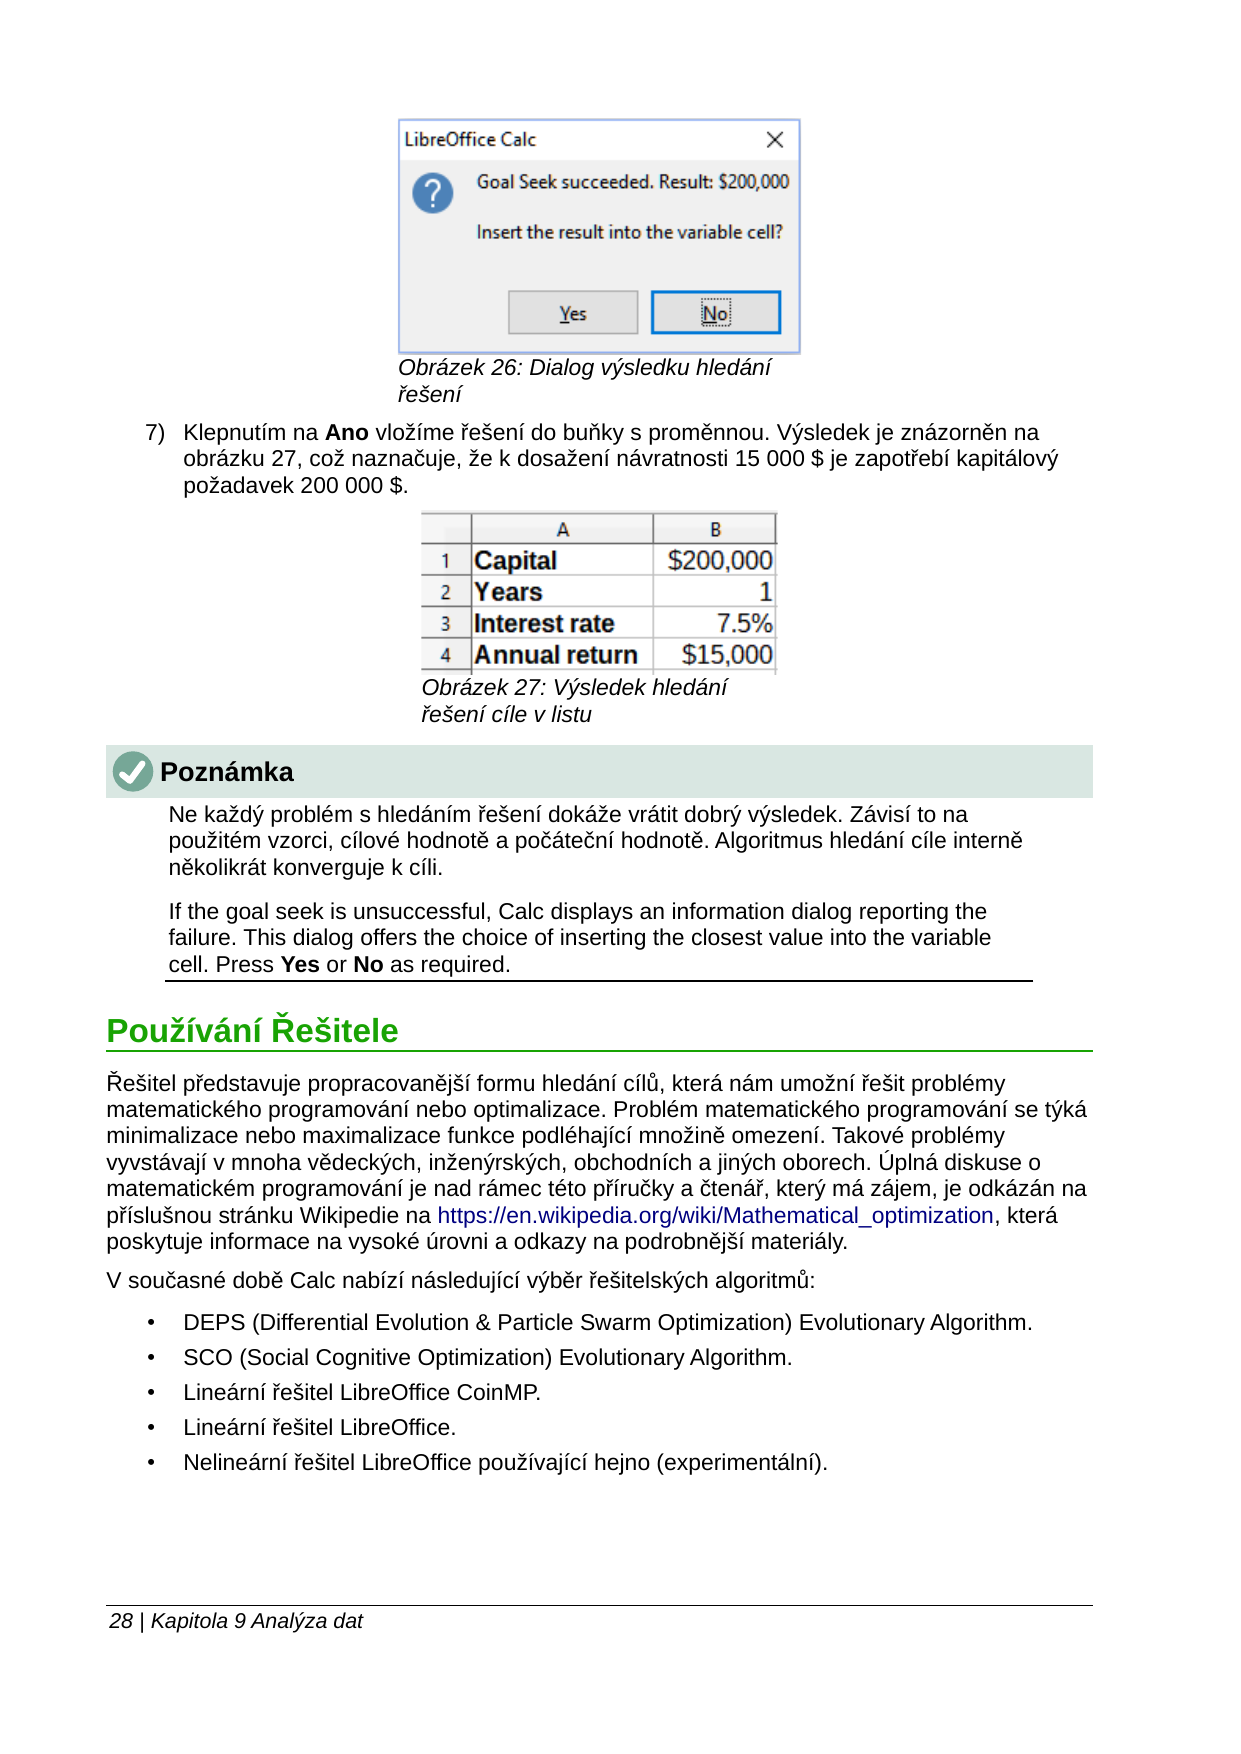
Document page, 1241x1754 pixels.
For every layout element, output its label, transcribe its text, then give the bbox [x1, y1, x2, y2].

text Obrázek 26: Dialog výsledku hledání řešení [398, 355, 801, 407]
list DEPS (Differential Evolution & Particle Swarm Optimization) Evolutionary Algorithm. [144, 1306, 1093, 1335]
text Ne každý problém s hledáním řešení dokáže vrátit dobrý výsledek. Závisí to na použitém vzorci, cílové hodnotě a počáteční hodnotě. Algoritmus hledání cíle interně několikrát konverguje k cíli. [165, 798, 1033, 880]
text V současné době Calc nabízí následující výběr řešitelských algoritmů: [106, 1267, 1093, 1293]
subtitle Poznámka [106, 745, 1093, 798]
list Lineární řešitel LibreOffice CoinMP. [144, 1376, 1093, 1405]
text Obrázek 27: Výsledek hledání řešení cíle v listu [421, 675, 777, 727]
list Klepnutím na Ano vložíme řešení do buňky s proměnnou. Výsledek je znázorněn na obrázku 27, což naznačuje, že k dosažení návratnosti 15 000 $ je zapotřebí kapitálový požadavek 200 000 $. [165, 419, 1093, 498]
list Nelineární řešitel LibreOffice používající hejno (experimentální). [144, 1446, 1093, 1479]
picture [397, 118, 802, 355]
list Lineární řešitel LibreOffice. [144, 1411, 1093, 1441]
text Řešitel představuje propracovanější formu hledání cílů, která nám umožní řešit problémy matematického programování nebo optimalizace. Problém matematického programování se týká minimalizace nebo maximalizace funkce podléhající množině omezení. Takové problémy vyvstávají v mnoha vědeckých, inženýrských, obchodních a jiných oborech. Úplná diskuse o matematickém programování je nad rámec této příručky a čtenář, který má zájem, je odkázán na příslušnou stránku Wikipedie na https://en.wikipedia.org/wiki/Mathematical_optimization, která poskytuje informace na vysoké úrovni a odkazy na podrobnější materiály. [106, 1070, 1093, 1254]
picture [421, 510, 778, 675]
list SCO (Social Cognitive Optimization) Evolutionary Algorithm. [144, 1341, 1093, 1370]
subtitle Používání Řešitele [106, 1012, 1093, 1050]
text If the goal seek is unsuccessful, Calc displays an information dialog reporting the failure. This dialog offers the choice of inserting the closest value into the variable cell. Press Yes or No as required. [165, 895, 1033, 980]
